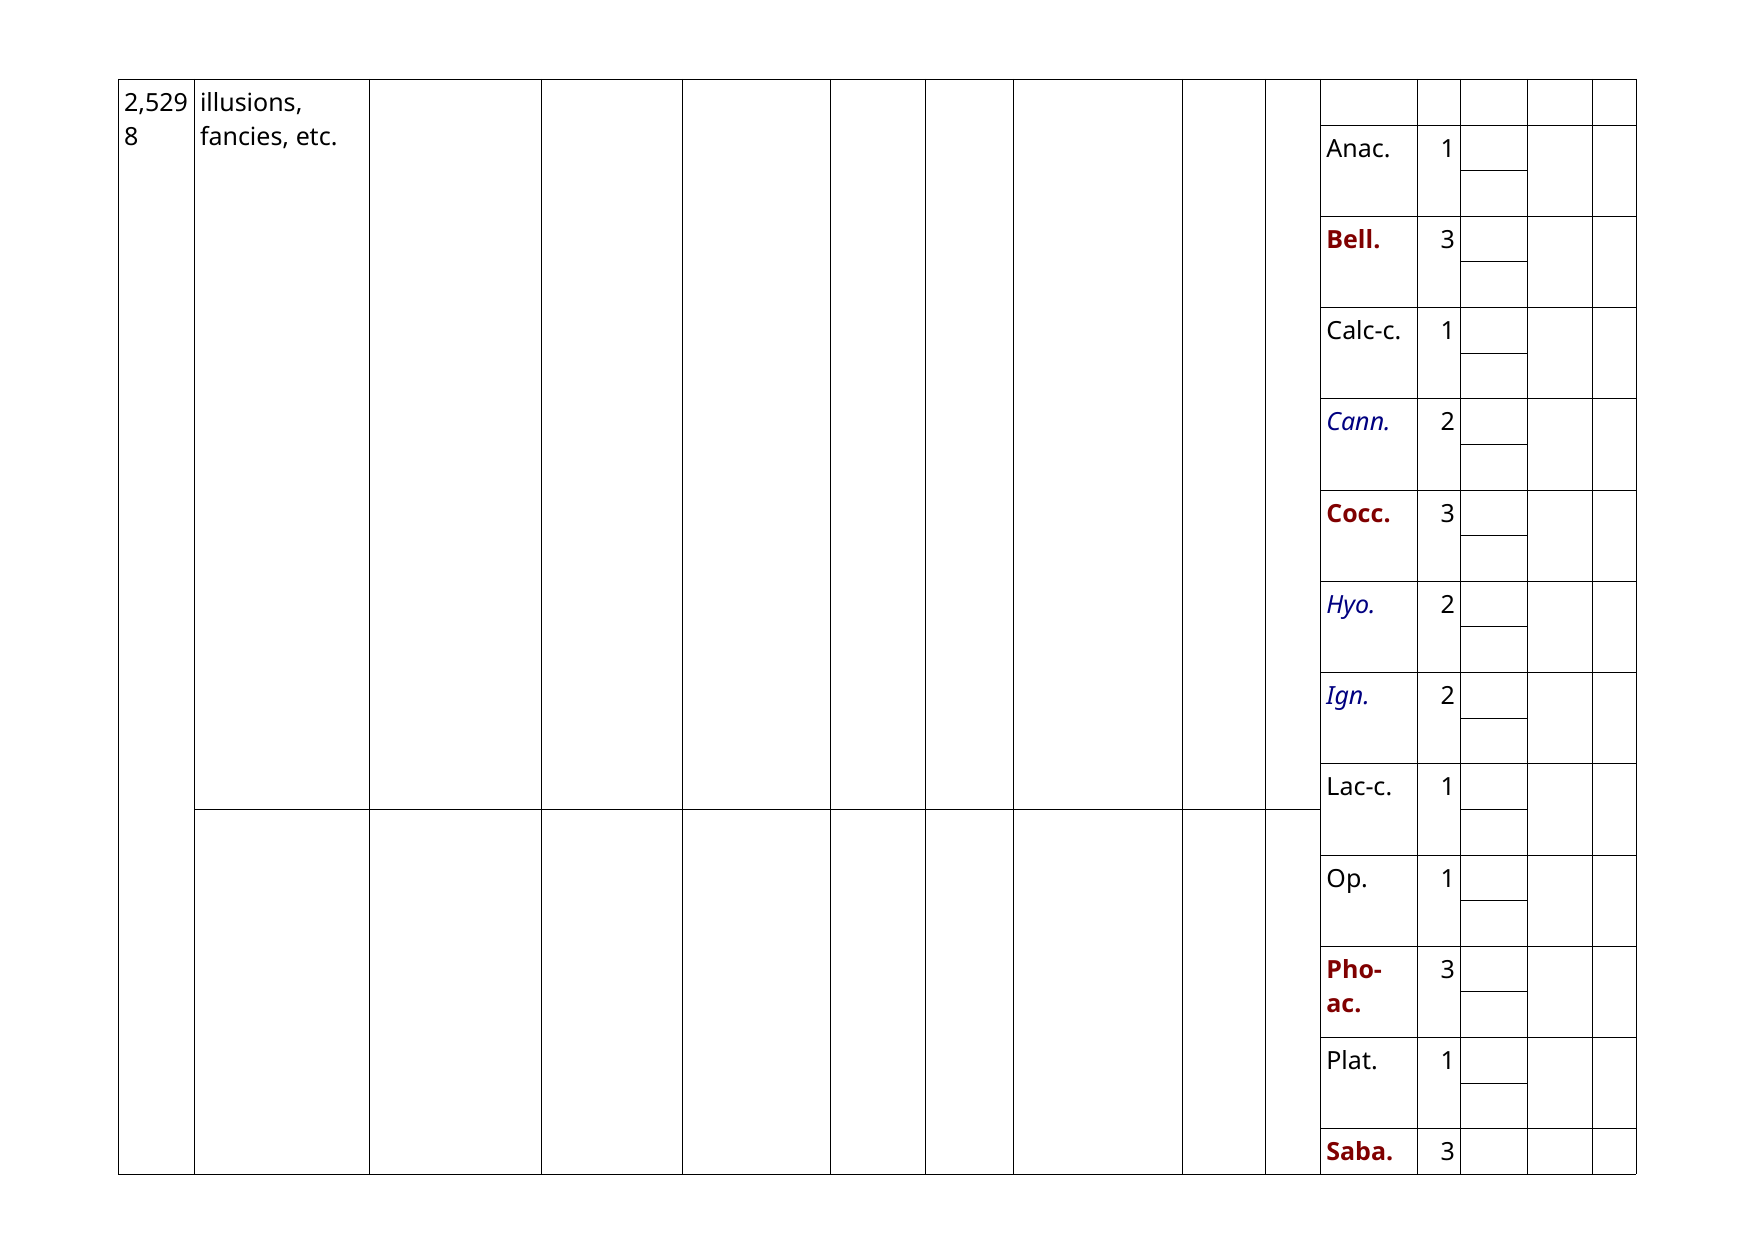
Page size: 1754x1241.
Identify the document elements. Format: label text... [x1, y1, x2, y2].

table_cell [1593, 217, 1636, 307]
table_cell [926, 810, 1013, 1174]
table_cell 3 [1418, 217, 1460, 307]
table_cell [1461, 1038, 1527, 1083]
table_cell 2 [1418, 673, 1460, 763]
table_cell [1593, 308, 1636, 398]
table_cell [1593, 491, 1636, 581]
table_cell [1528, 491, 1592, 581]
table_cell Bell. [1321, 217, 1417, 307]
table_cell [1461, 673, 1527, 718]
table_cell [1461, 992, 1527, 1037]
table_cell [1461, 354, 1527, 398]
table_cell [1461, 627, 1527, 672]
table_cell [1461, 80, 1527, 124]
table_cell [926, 80, 1013, 809]
table_cell [1528, 856, 1592, 946]
table_cell 2 [1418, 582, 1460, 672]
table_cell 2,5298 [119, 80, 194, 1174]
table_cell [1418, 80, 1460, 124]
table_cell [1461, 1084, 1527, 1128]
table_cell [1528, 399, 1592, 489]
table_cell [1461, 1129, 1527, 1174]
table_cell [1528, 80, 1592, 124]
table_cell 3 [1418, 947, 1460, 1037]
table_cell [1528, 217, 1592, 307]
table_cell [1528, 947, 1592, 1037]
table_cell [1528, 126, 1592, 216]
table_cell [1461, 810, 1527, 854]
table_cell 2 [1418, 399, 1460, 489]
table_cell [1461, 308, 1527, 353]
table_cell Cocc. [1321, 491, 1417, 581]
table_cell [1461, 856, 1527, 900]
table_cell Ign. [1321, 673, 1417, 763]
table_cell [1593, 673, 1636, 763]
table_cell [1266, 80, 1320, 809]
table_cell [542, 80, 682, 809]
table_cell [1461, 262, 1527, 307]
table_cell [831, 80, 925, 809]
table_cell [683, 810, 830, 1174]
table_cell [1593, 1038, 1636, 1128]
table_cell Lac-c. [1321, 764, 1417, 854]
table_cell [1461, 126, 1527, 170]
table_cell [195, 810, 369, 1174]
table_cell 1 [1418, 856, 1460, 946]
table_cell [1183, 810, 1265, 1174]
table_cell [1528, 1038, 1592, 1128]
table_cell [542, 810, 682, 1174]
table_cell [1461, 901, 1527, 946]
table_cell 1 [1418, 308, 1460, 398]
table_cell [1528, 308, 1592, 398]
table_cell [1528, 764, 1592, 854]
table_cell [831, 810, 925, 1174]
table_cell illusions, fancies, etc. [195, 80, 369, 809]
table_cell [370, 80, 541, 809]
table_cell [1461, 217, 1527, 261]
table_cell [1461, 399, 1527, 444]
table_cell [1014, 80, 1182, 809]
table_cell [1528, 673, 1592, 763]
table_cell 1 [1418, 126, 1460, 216]
table_cell [1593, 856, 1636, 946]
table_cell 1 [1418, 764, 1460, 854]
table_cell [1593, 399, 1636, 489]
table_cell 3 [1418, 491, 1460, 581]
table_cell [1593, 947, 1636, 1037]
table_cell [1461, 491, 1527, 535]
table_cell 1 [1418, 1038, 1460, 1128]
table_cell Cann. [1321, 399, 1417, 489]
table_cell [1528, 582, 1592, 672]
table_cell [1014, 810, 1182, 1174]
table_cell [1461, 171, 1527, 216]
table_cell [1461, 582, 1527, 626]
table_cell Pho-ac. [1321, 947, 1417, 1037]
table_cell [1321, 80, 1417, 124]
table_cell [1593, 764, 1636, 854]
table_cell Plat. [1321, 1038, 1417, 1128]
table_cell Calc-c. [1321, 308, 1417, 398]
table_cell Saba. [1321, 1129, 1417, 1174]
table_cell 3 [1418, 1129, 1460, 1174]
table_cell Op. [1321, 856, 1417, 946]
table_cell [1461, 719, 1527, 763]
table_cell [1461, 947, 1527, 991]
table_cell [1461, 764, 1527, 809]
table_cell [1593, 80, 1636, 124]
table_cell Anac. [1321, 126, 1417, 216]
table_cell Hyo. [1321, 582, 1417, 672]
table_cell [1266, 810, 1320, 1174]
table_cell [1461, 445, 1527, 489]
table_cell [1593, 582, 1636, 672]
table_cell [1183, 80, 1265, 809]
table_cell [683, 80, 830, 809]
table_cell [1528, 1129, 1592, 1174]
table_cell [1461, 536, 1527, 581]
table_cell [370, 810, 541, 1174]
table_cell [1593, 126, 1636, 216]
table_cell [1593, 1129, 1636, 1174]
